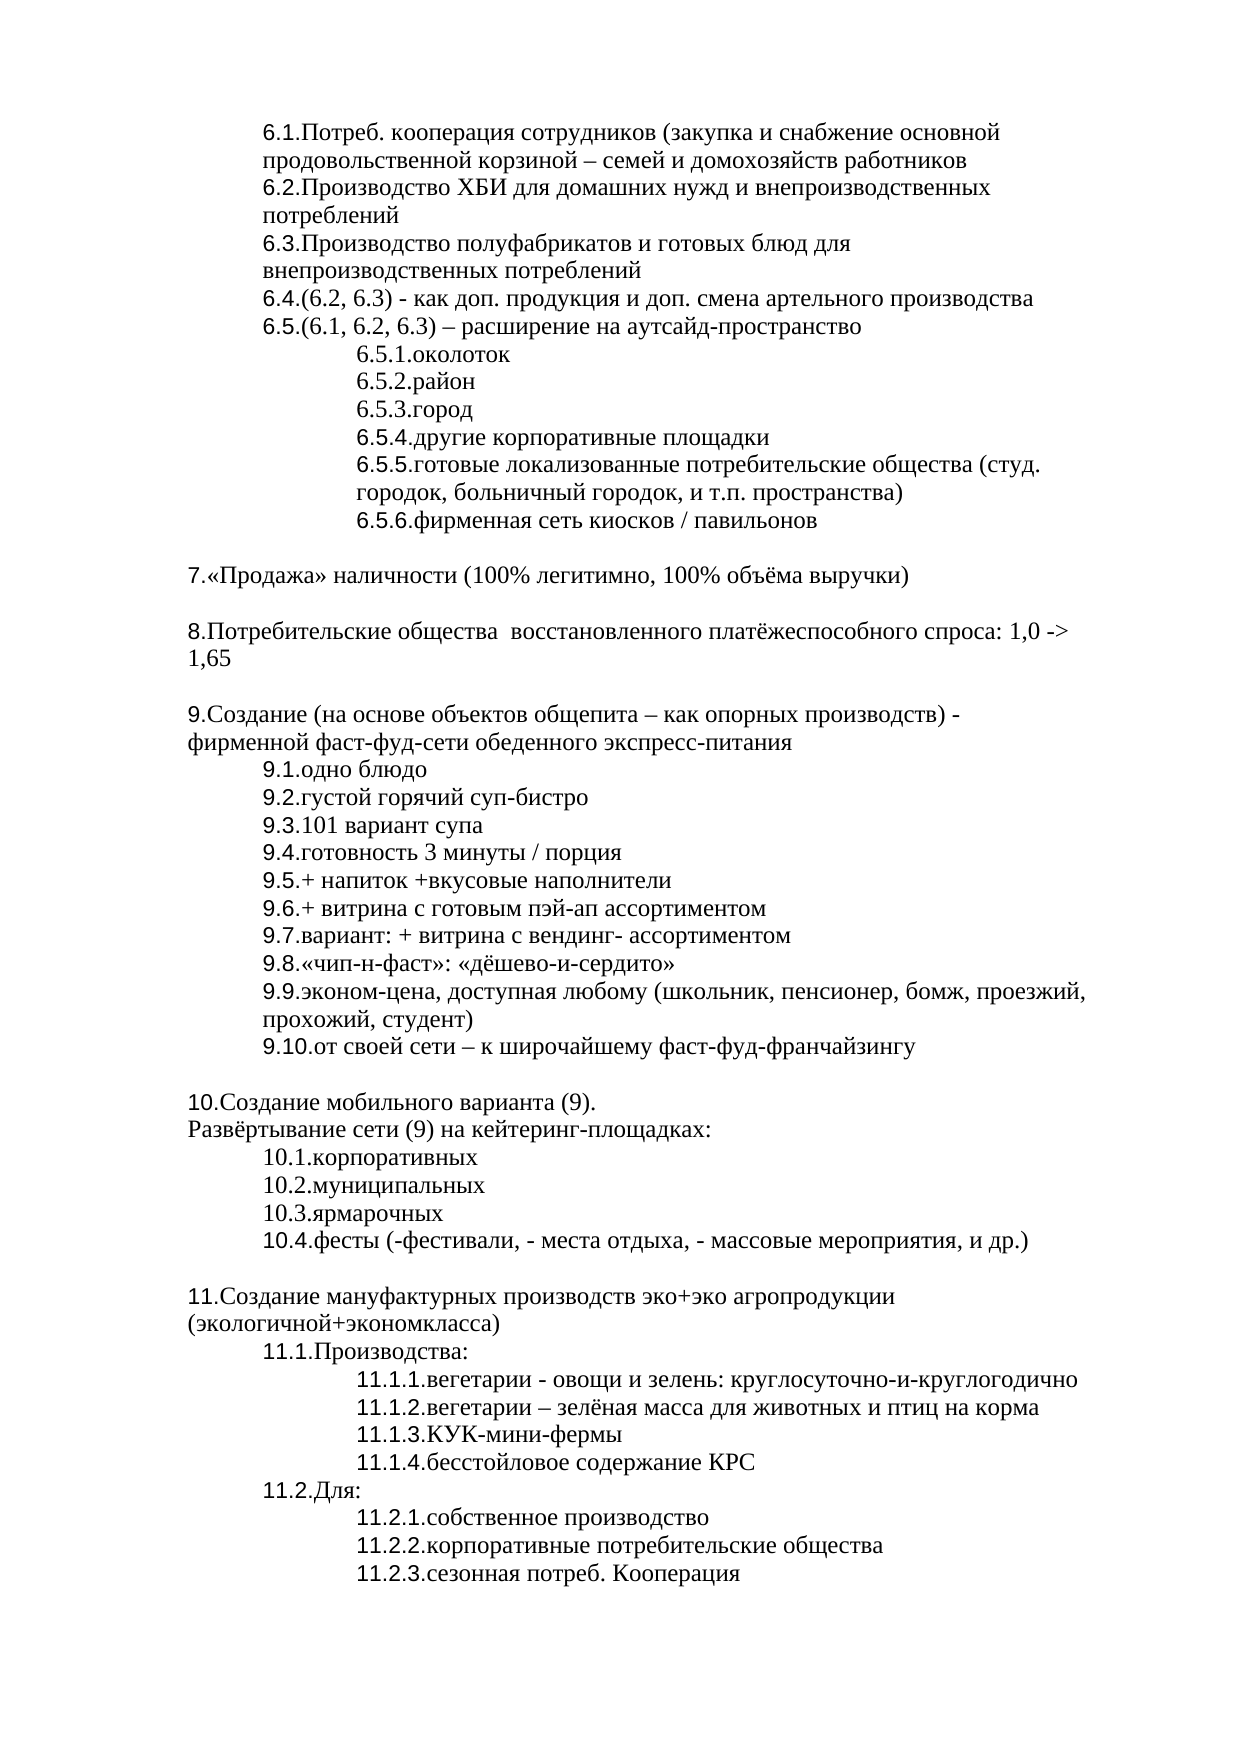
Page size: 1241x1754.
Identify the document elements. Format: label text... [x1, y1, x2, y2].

list (6.2, 6.3) - как доп. продукция и доп. смена артельного производства [150, 284, 1090, 312]
list готовность 3 минуты / порция [150, 838, 1090, 866]
list сезонная потреб. Кооперация [150, 1559, 1090, 1587]
list Производства: [150, 1337, 1090, 1365]
list другие корпоративные площадки [150, 423, 1090, 451]
list 101 вариант супа [150, 811, 1090, 838]
list Производство полуфабрикатов и готовых блюд для внепроизводственных потреблений [150, 229, 1090, 284]
list город [150, 395, 1090, 423]
list Создание мобильного варианта (9). Развёртывание сети (9) на кейтеринг-площадках: [150, 1088, 1090, 1143]
list от своей сети – к широчайшему фаст-фуд-франчайзингу [150, 1032, 1090, 1060]
list эконом-цена, доступная любому (школьник, пенсионер, бомж, проезжий, прохожий, студент) [150, 977, 1090, 1032]
list фирменная сеть киосков / павильонов [150, 506, 1090, 534]
list ярмарочных [150, 1199, 1090, 1226]
list Производство ХБИ для домашних нужд и внепроизводственных потреблений [150, 173, 1090, 229]
list вегетарии – зелёная масса для животных и птиц на корма [150, 1393, 1090, 1420]
list готовые локализованные потребительские общества (студ. городок, больничный городок, и т.п. пространства) [150, 451, 1090, 506]
list густой горячий суп-бистро [150, 783, 1090, 811]
list одно блюдо [150, 755, 1090, 783]
list корпоративных [150, 1143, 1090, 1171]
list околоток [150, 340, 1090, 367]
list КУК-мини-фермы [150, 1420, 1090, 1448]
list «чип-н-фаст»: «дёшево-и-сердито» [150, 949, 1090, 977]
list + витрина с готовым пэй-ап ассортиментом [150, 894, 1090, 922]
list «Продажа» наличности (100% легитимно, 100% объёма выручки) [150, 561, 1090, 589]
list фесты (-фестивали, - места отдыха, - массовые мероприятия, и др.) [150, 1226, 1090, 1254]
list вариант: + витрина с вендинг- ассортиментом [150, 922, 1090, 949]
list вегетарии - овощи и зелень: круглосуточно-и-круглогодично [150, 1365, 1090, 1393]
list Потреб. кооперация сотрудников (закупка и снабжение основной продовольственной корзиной – семей и домохозяйств работников [150, 118, 1090, 173]
list Создание мануфактурных производств эко+эко агропродукции (экологичной+экономкласса) [150, 1282, 1090, 1337]
list (6.1, 6.2, 6.3) – расширение на аутсайд-пространство [150, 312, 1090, 340]
list + напиток +вкусовые наполнители [150, 866, 1090, 894]
list Для: [150, 1476, 1090, 1503]
list собственное производство [150, 1503, 1090, 1531]
list Потребительские общества восстановленного платёжеспособного спроса: 1,0 -> 1,65 [150, 617, 1090, 672]
list Создание (на основе объектов общепита – как опорных производств) - фирменной фаст-фуд-сети обеденного экспресс-питания [150, 700, 1090, 755]
list корпоративные потребительские общества [150, 1531, 1090, 1559]
list бесстойловое содержание КРС [150, 1448, 1090, 1476]
list муниципальных [150, 1171, 1090, 1199]
list район [150, 367, 1090, 395]
